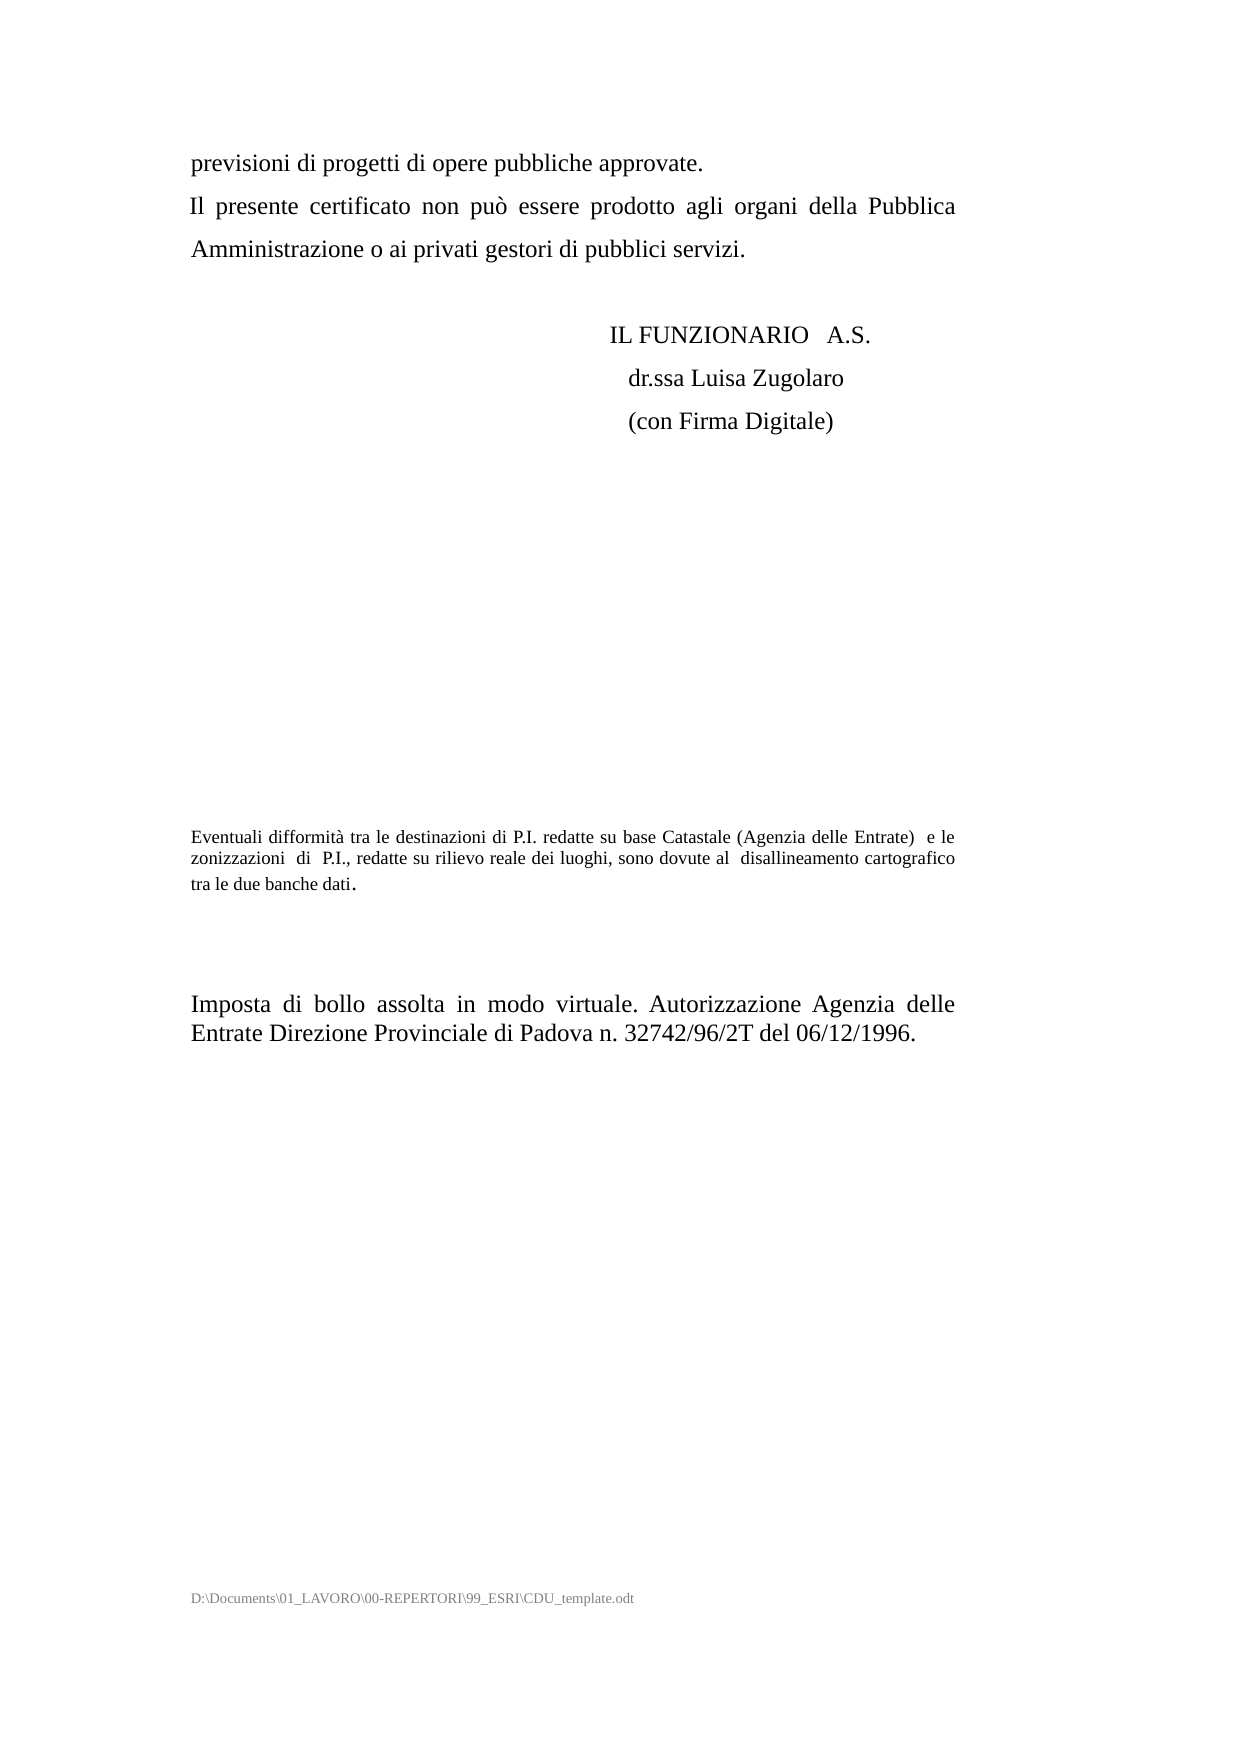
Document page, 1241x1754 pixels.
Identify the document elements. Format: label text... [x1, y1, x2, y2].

text (con Firma Digitale) [191, 406, 956, 435]
text previsioni di progetti di opere pubbliche approvate. [189, 148, 956, 176]
text Imposta di bollo assolta in modo virtuale. Autorizzazione Agenzia delle Entrate Direzione Provinciale di Padova n. 32742/96/2T del 06/12/1996. [191, 989, 956, 1047]
text Eventuali difformità tra le destinazioni di P.I. redatte su base Catastale (Agenzia delle Entrate) e le zonizzazioni di P.I., redatte su rilievo reale dei luoghi, sono dovute al disallineamento cartografico tra le due banche dati. [191, 826, 956, 895]
text Il presente certificato non può essere prodotto agli organi della Pubblica Amministrazione o ai privati gestori di pubblici servizi. [189, 191, 956, 263]
text IL FUNZIONARIO A.S. [191, 320, 956, 349]
text dr.ssa Luisa Zugolaro [191, 363, 956, 392]
